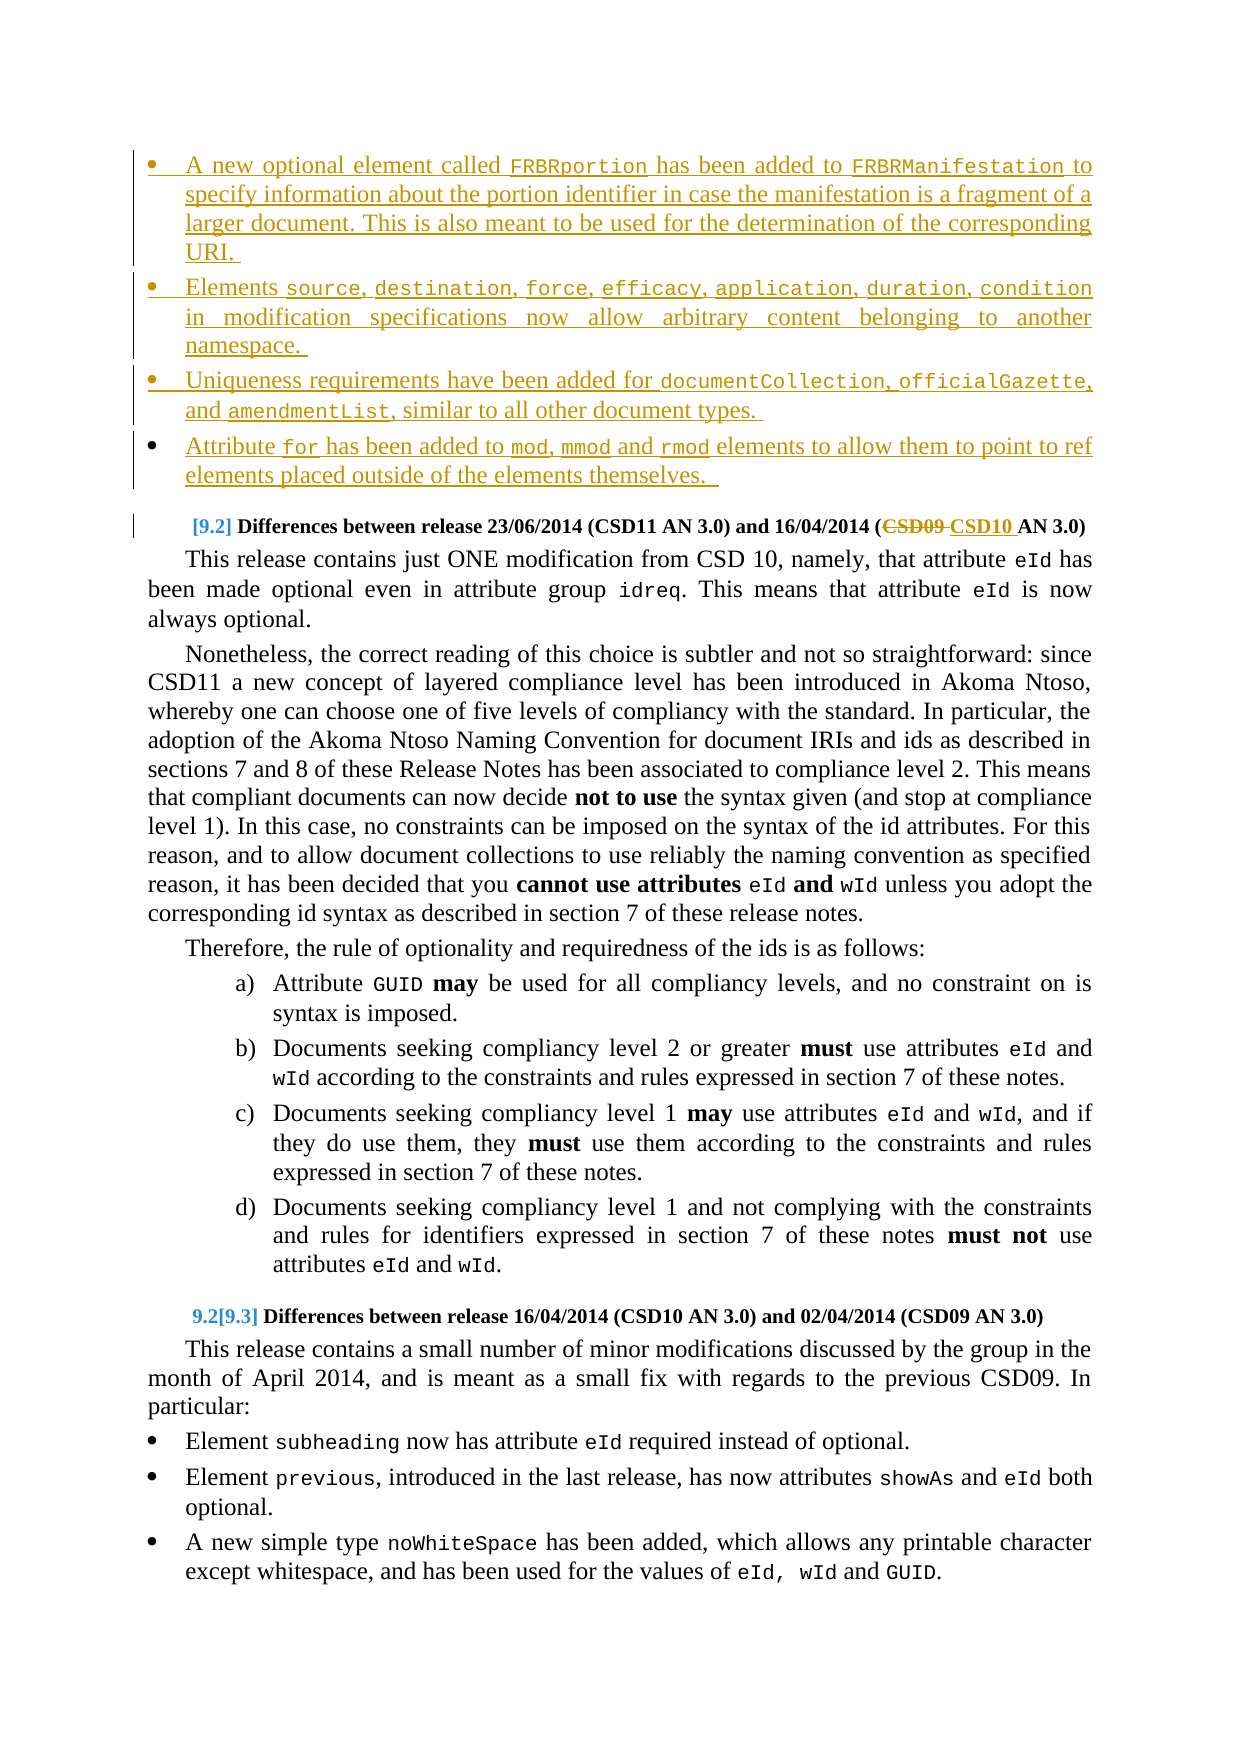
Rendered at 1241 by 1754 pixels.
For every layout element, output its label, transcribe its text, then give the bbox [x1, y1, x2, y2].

list Element previous, introduced in the last release, has now attributes showAs and eId both optional. [148, 1462, 1092, 1521]
list Elements source, destination, force, efficacy, application, duration, condition [148, 272, 1092, 297]
list in modification specifications now allow arbitrary content belonging to another namespace. [148, 298, 1092, 359]
list A new optional element called FRBRportion has been added to FRBRManifestation to [148, 150, 1092, 175]
list Documents seeking compliancy level 1 may use attributes eId and wId, and if they do use them, they must use them according to the constraints and rules expressed in section 7 of these notes. [235, 1098, 1092, 1185]
text Nonetheless, the correct reading of this choice is subtler and not so straightforward: since CSD11 a new concept of layered compliance level has been introduced in Akoma Ntoso, whereby one can choose one of five levels of compliancy with the standard. In particular, the adoption of the Akoma Ntoso Naming Convention for document IRIs and ids as described in sections 7 and 8 of these Release Notes has been associated to compliance level 2. This means that compliant documents can now decide not to use the syntax given (and stop at compliance level 1). In this case, no constraints can be imposed on the syntax of the id attributes. For this reason, and to allow document collections to use reliably the naming convention as specified reason, it has been decided that you cannot use attributes eId and wId unless you adopt the corresponding id syntax as described in section 7 of these release notes. [148, 639, 1092, 927]
list Documents seeking compliancy level 2 or greater must use attributes eId and wId according to the constraints and rules expressed in section 7 of these notes. [235, 1033, 1092, 1092]
list Attribute for has been added to mod, mmod and rmod elements to allow them to point to ref elements placed outside of the elements themselves. [148, 431, 1092, 489]
text This release contains just ONE modification from CSD 10, namely, that attribute eId has been made optional even in attribute group idreq. This means that attribute eId is now always optional. [148, 544, 1092, 632]
text This release contains a small number of minor modifications discussed by the group in the month of April 2014, and is meant as a small fix with regards to the previous CSD09. In particular: [148, 1334, 1092, 1420]
list specify information about the portion identifier in case the manifestation is a fragment of a larger document. This is also meant to be used for the determination of the corresponding URI. [148, 176, 1092, 266]
list Documents seeking compliancy level 1 and not complying with the constraints and rules for identifiers expressed in section 7 of these notes must not use attributes eId and wId. [235, 1192, 1092, 1279]
list Element subheading now has attribute eId required instead of optional. [148, 1426, 1092, 1456]
text Therefore, the rule of optionality and requiredness of the ids is as follows: [148, 933, 1092, 962]
list A new simple type noWhiteSpace has been added, which allows any printable character except whitespace, and has been used for the values of eId, wId and GUID. [148, 1527, 1092, 1586]
subtitle Differences between release 23/06/2014 (CSD11 AN 3.0) and 16/04/2014 (CSD10 AN 3.0) [192, 514, 1092, 538]
subtitle Differences between release 16/04/2014 (CSD10 AN 3.0) and 02/04/2014 (CSD09 AN 3.0) [192, 1304, 1092, 1328]
list and amendmentList, similar to all other document types. [148, 392, 1092, 424]
list Attribute GUID may be used for all compliancy levels, and no constraint on is syntax is imposed. [235, 968, 1092, 1027]
list Uniqueness requirements have been added for documentCollection, officialGazette, [148, 365, 1092, 391]
